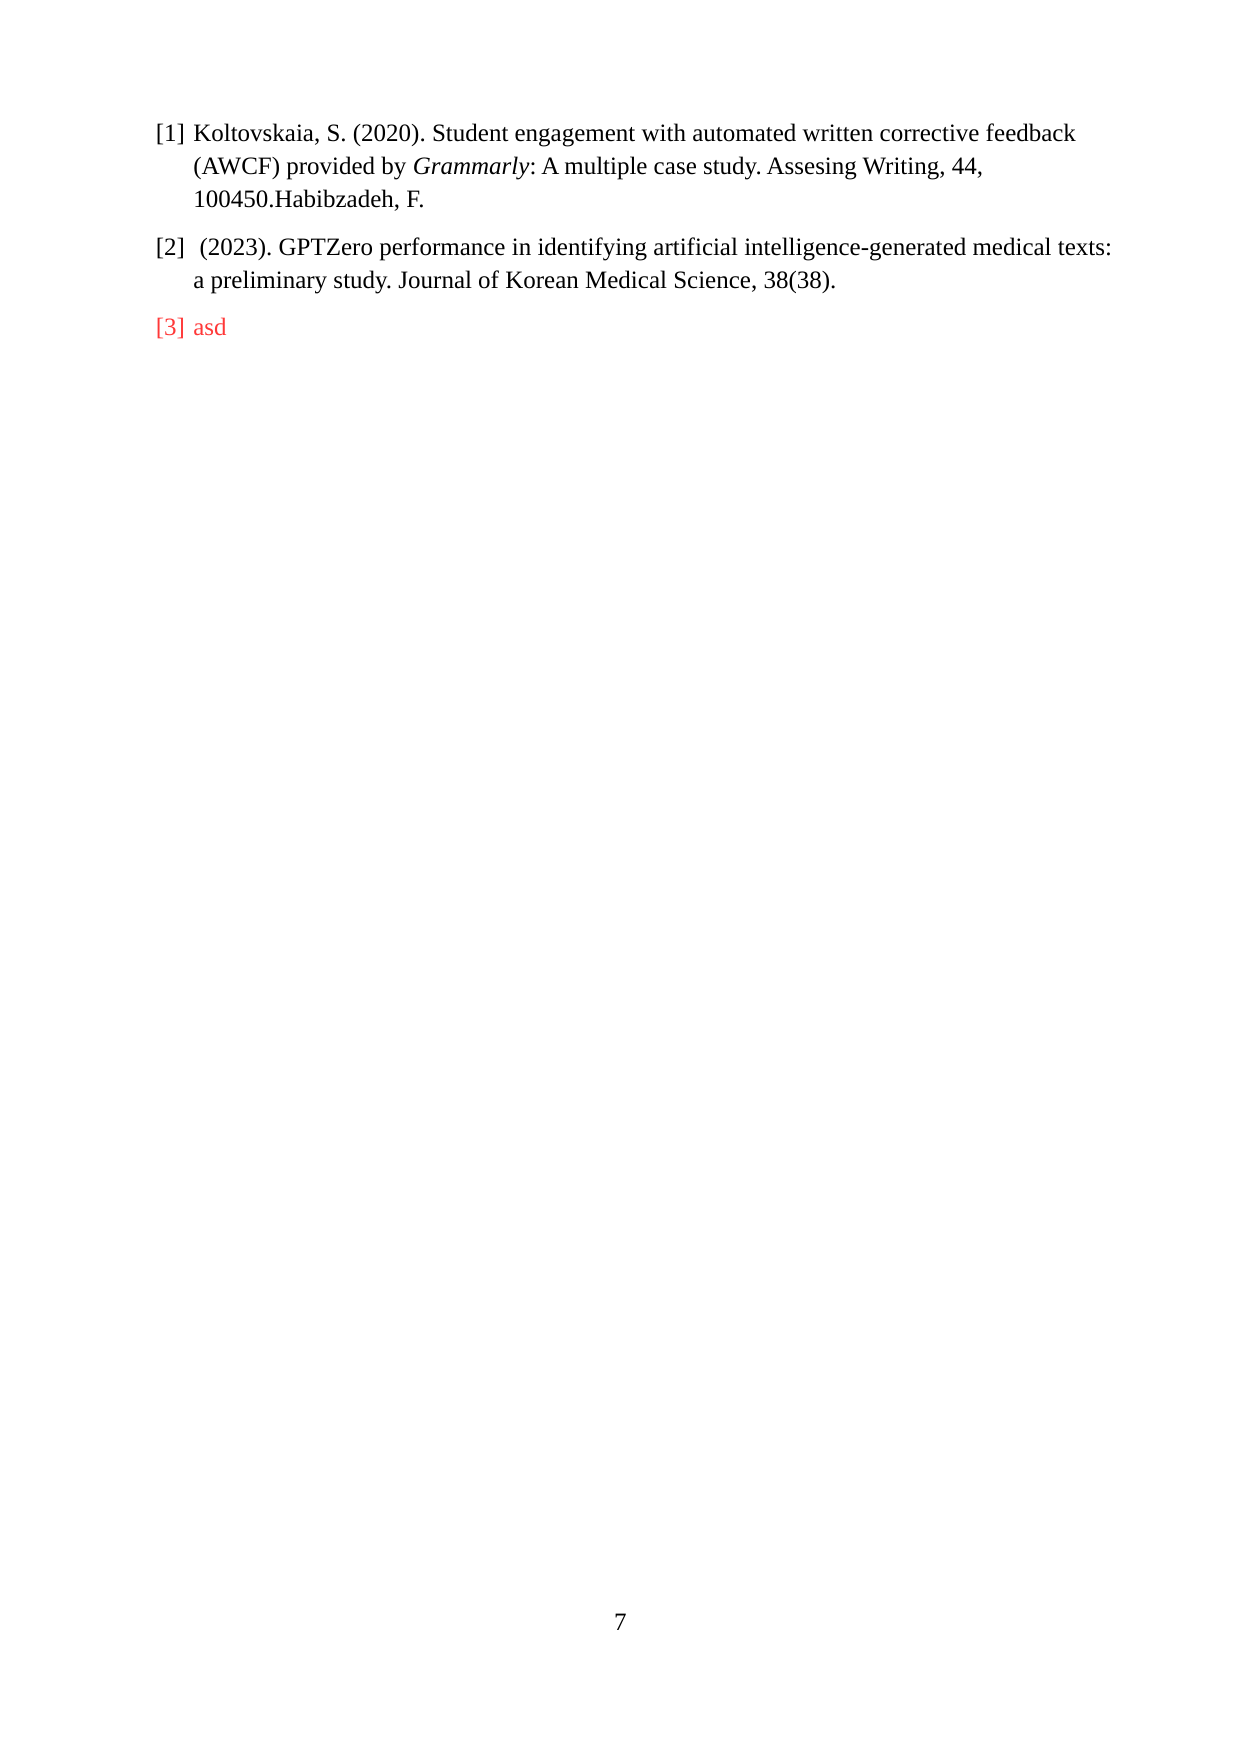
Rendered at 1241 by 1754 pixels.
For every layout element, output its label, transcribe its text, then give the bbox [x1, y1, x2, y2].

list asd [156, 312, 1122, 341]
list Koltovskaia, S. (2020). Student engagement with automated written corrective feedback (AWCF) provided by Grammarly: A multiple case study. Assesing Writing, 44, 100450.Habibzadeh, F. [156, 118, 1122, 213]
list (2023). GPTZero performance in identifying artificial intelligence-generated medical texts: a preliminary study. Journal of Korean Medical Science, 38(38). [156, 232, 1122, 293]
